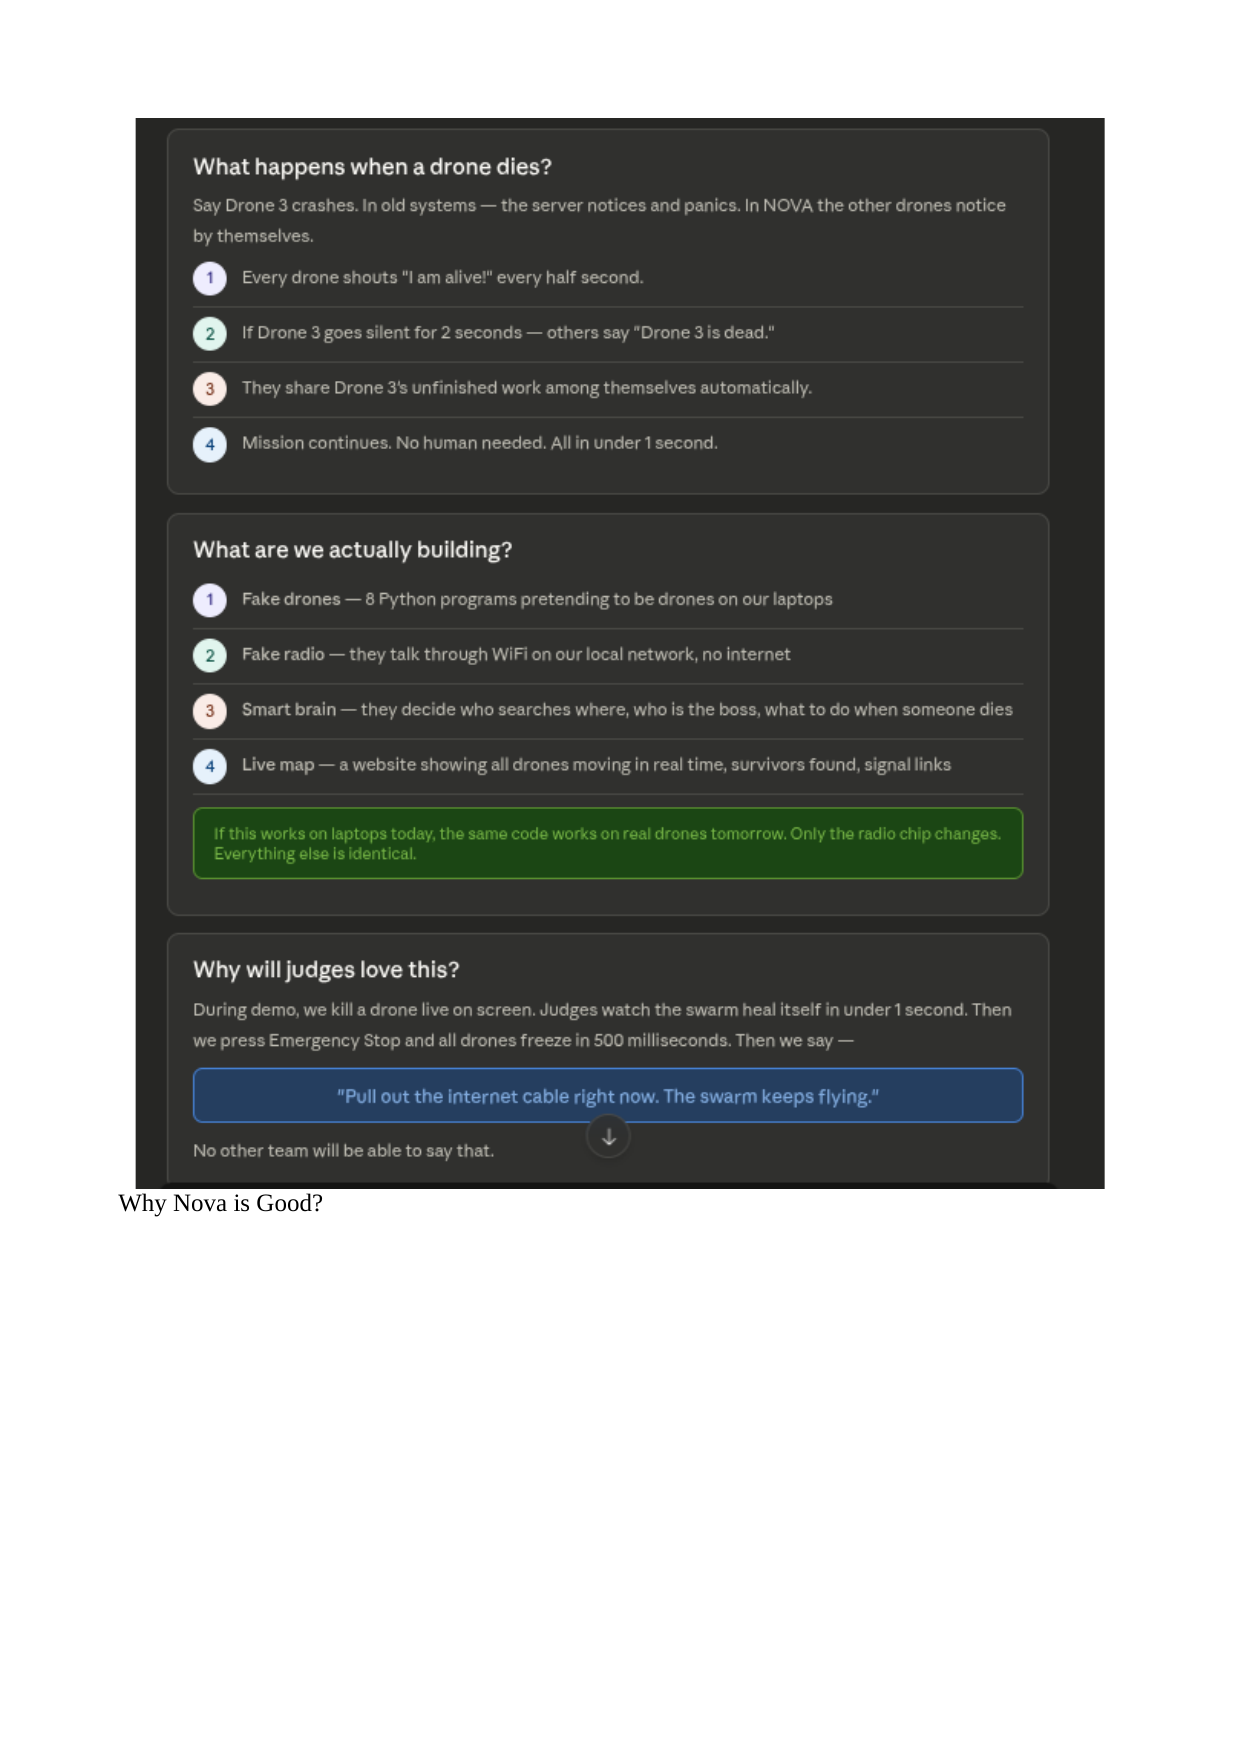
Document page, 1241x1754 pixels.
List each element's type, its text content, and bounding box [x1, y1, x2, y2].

text Why Nova is Good? [118, 118, 1122, 1217]
picture [135, 118, 1105, 1189]
